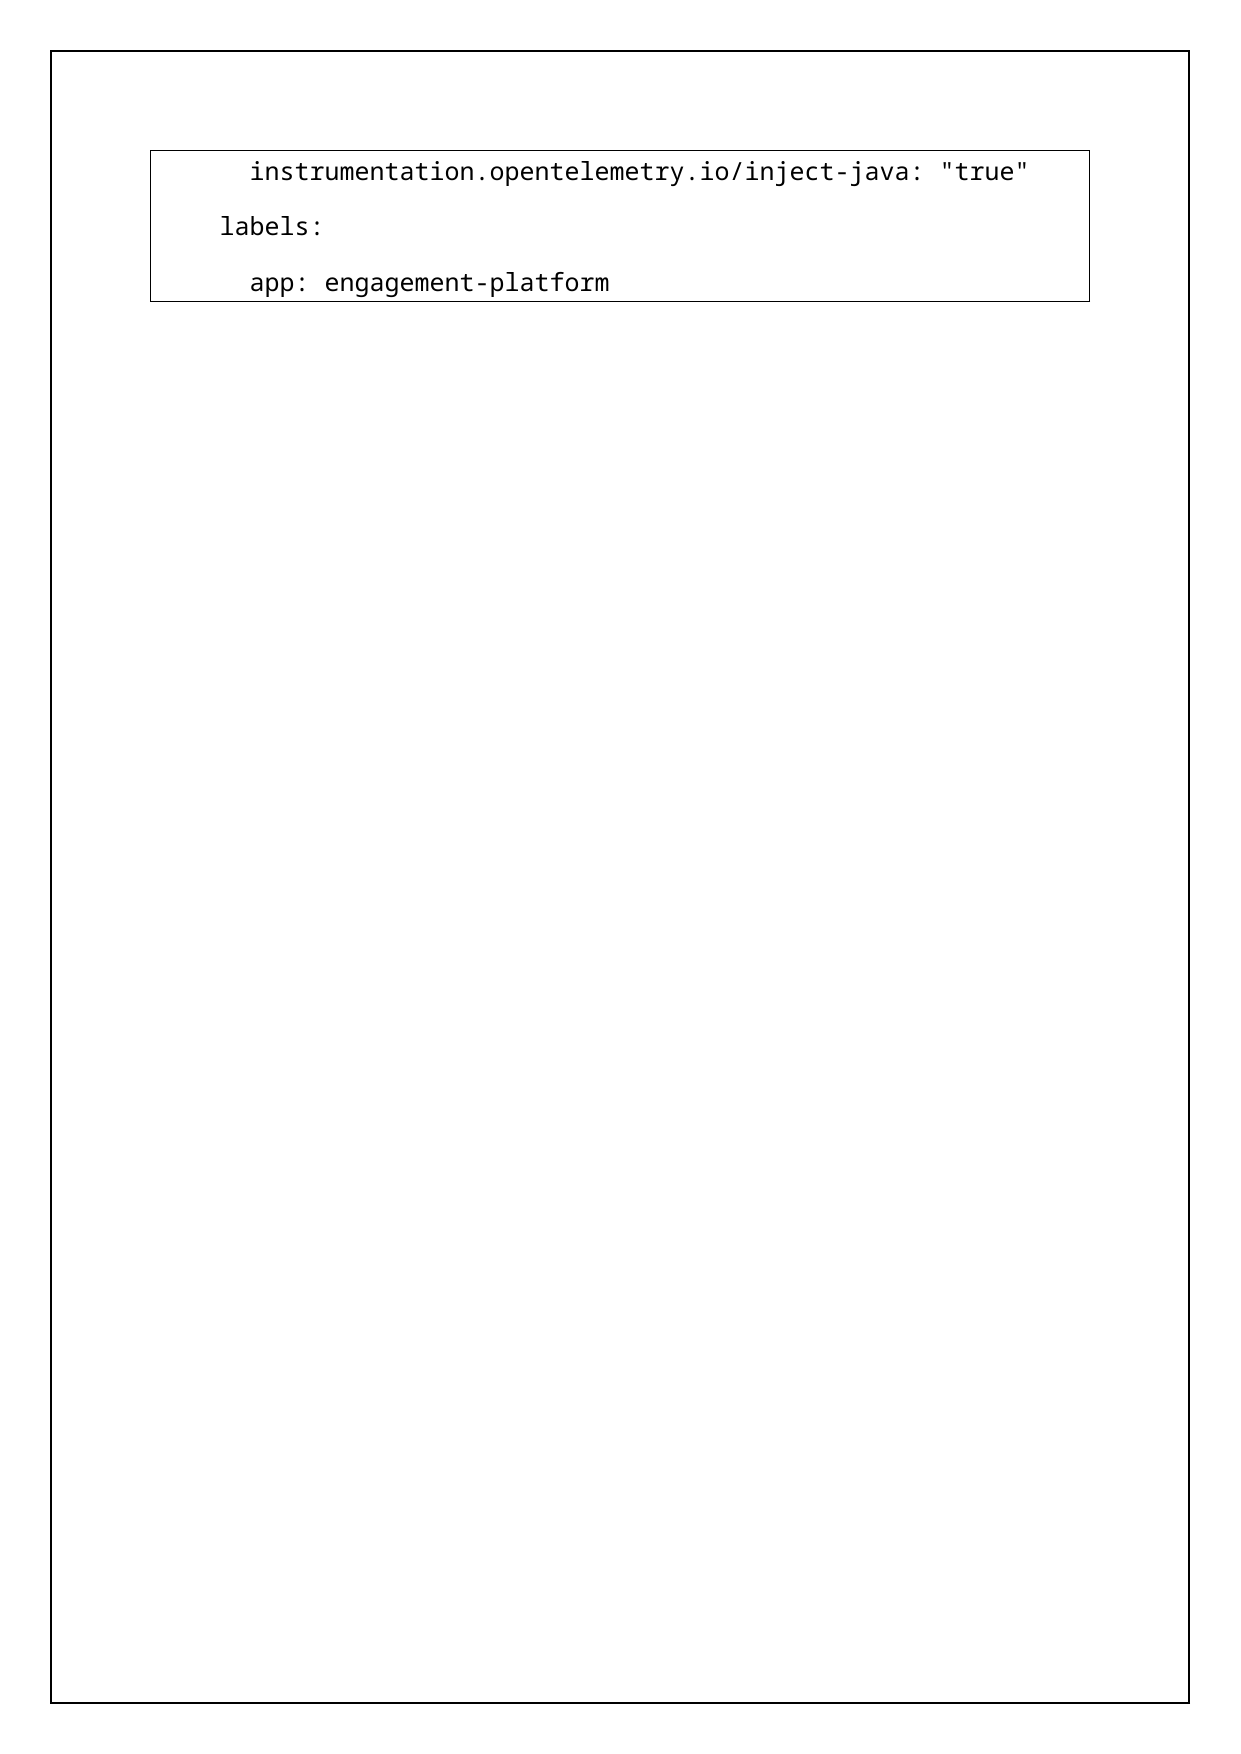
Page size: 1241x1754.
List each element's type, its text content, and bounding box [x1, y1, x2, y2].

text app: engagement-platform [151, 262, 1089, 301]
text instrumentation.opentelemetry.io/inject-java: "true" [151, 151, 1089, 187]
text labels: [151, 206, 1089, 243]
